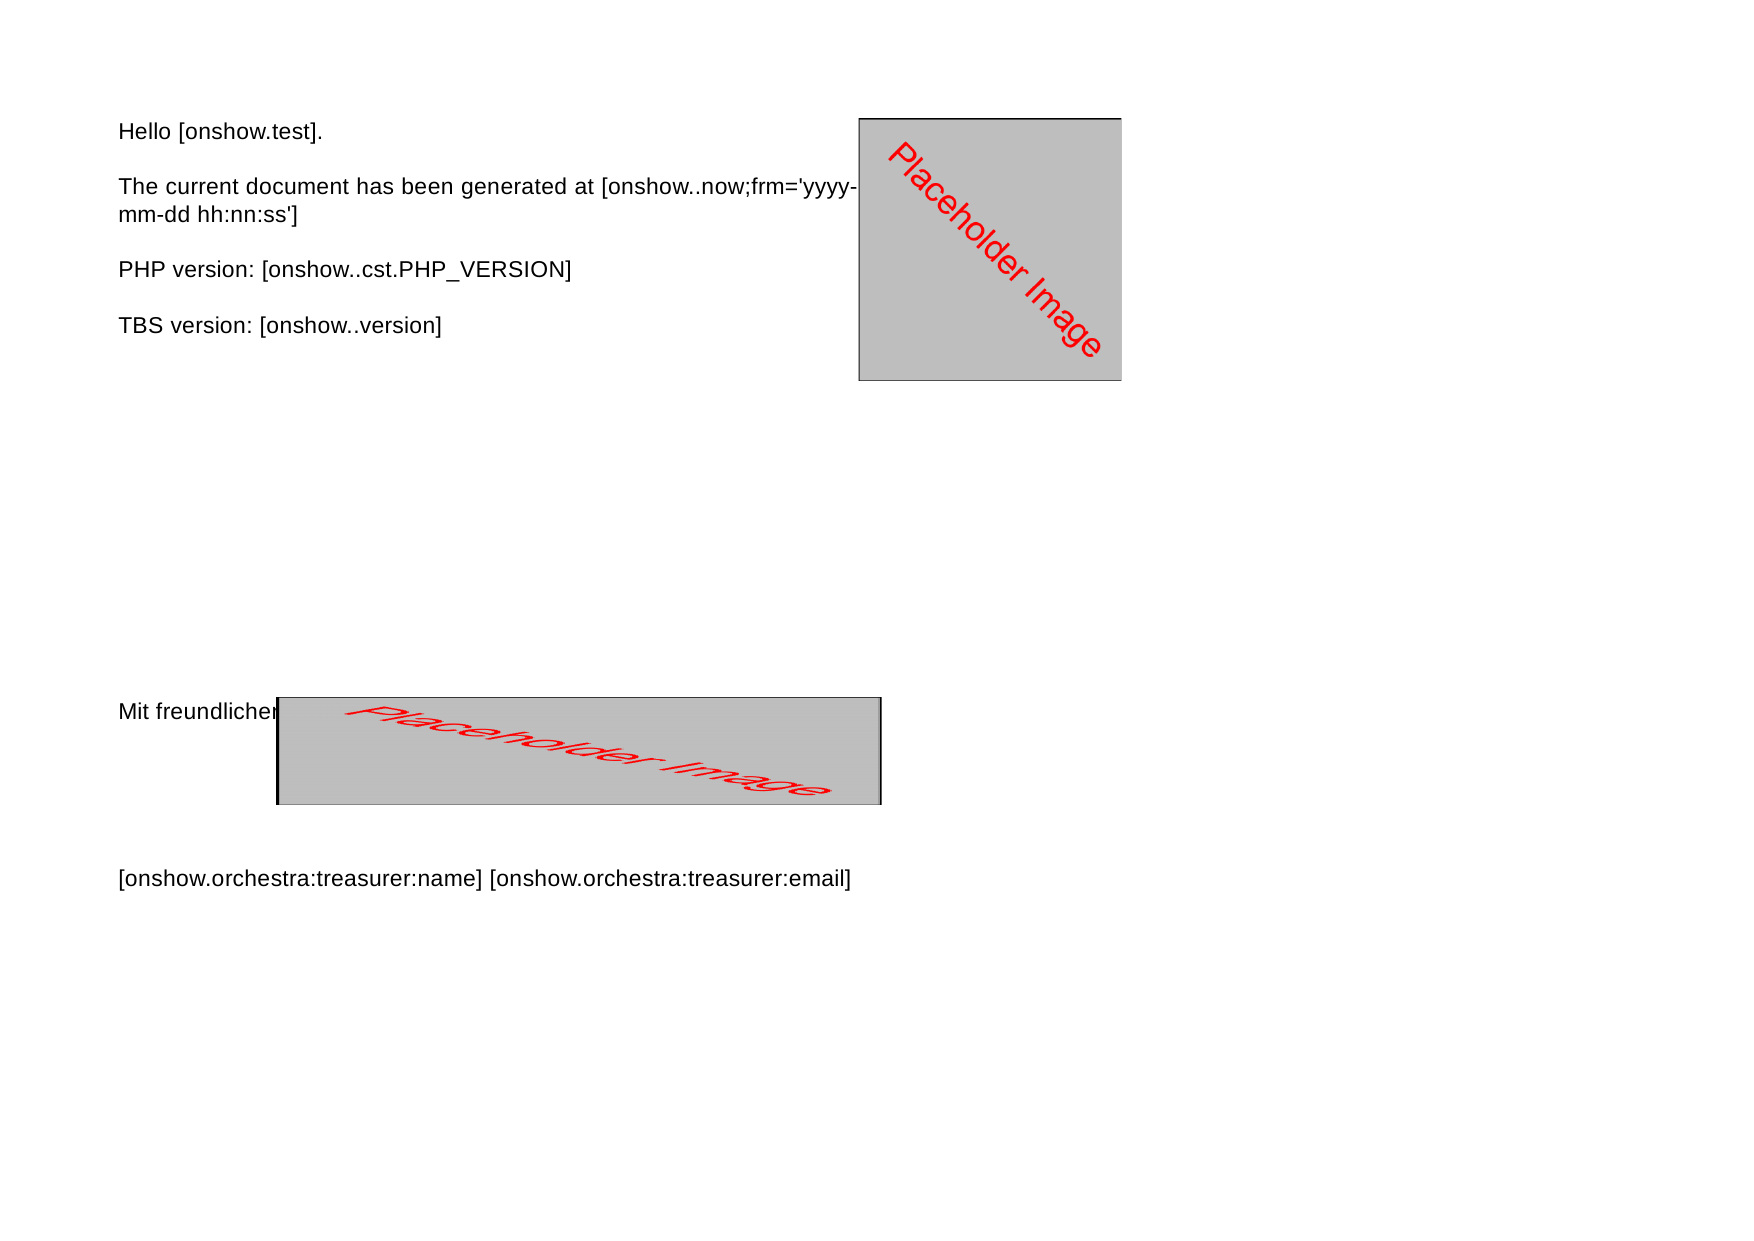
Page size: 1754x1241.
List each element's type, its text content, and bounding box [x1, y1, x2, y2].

text [1122, 174, 1636, 227]
text PHP version: [onshow..cst.PHP_VERSION] [118, 256, 858, 282]
text [1122, 312, 1636, 338]
table_header [638, 534, 1636, 560]
text Hello [onshow.test]. [118, 118, 858, 144]
text Mit freundlichen Grüßen [882, 698, 1636, 724]
text [onshow.orchestra:treasurer:name] [onshow.orchestra:treasurer:email] [118, 865, 1636, 891]
text TBS version: [onshow..version] [118, 312, 858, 338]
picture [276, 697, 882, 805]
picture [858, 118, 1122, 381]
table_cell [638, 560, 1134, 586]
text [1122, 118, 1636, 144]
text The current document has been generated at [onshow..now;frm='yyyy-mm-dd hh:nn:ss'] [118, 174, 858, 227]
text [1122, 256, 1636, 282]
table_cell [1134, 560, 1636, 586]
text Mit freundlichen Grüßen [118, 698, 276, 724]
